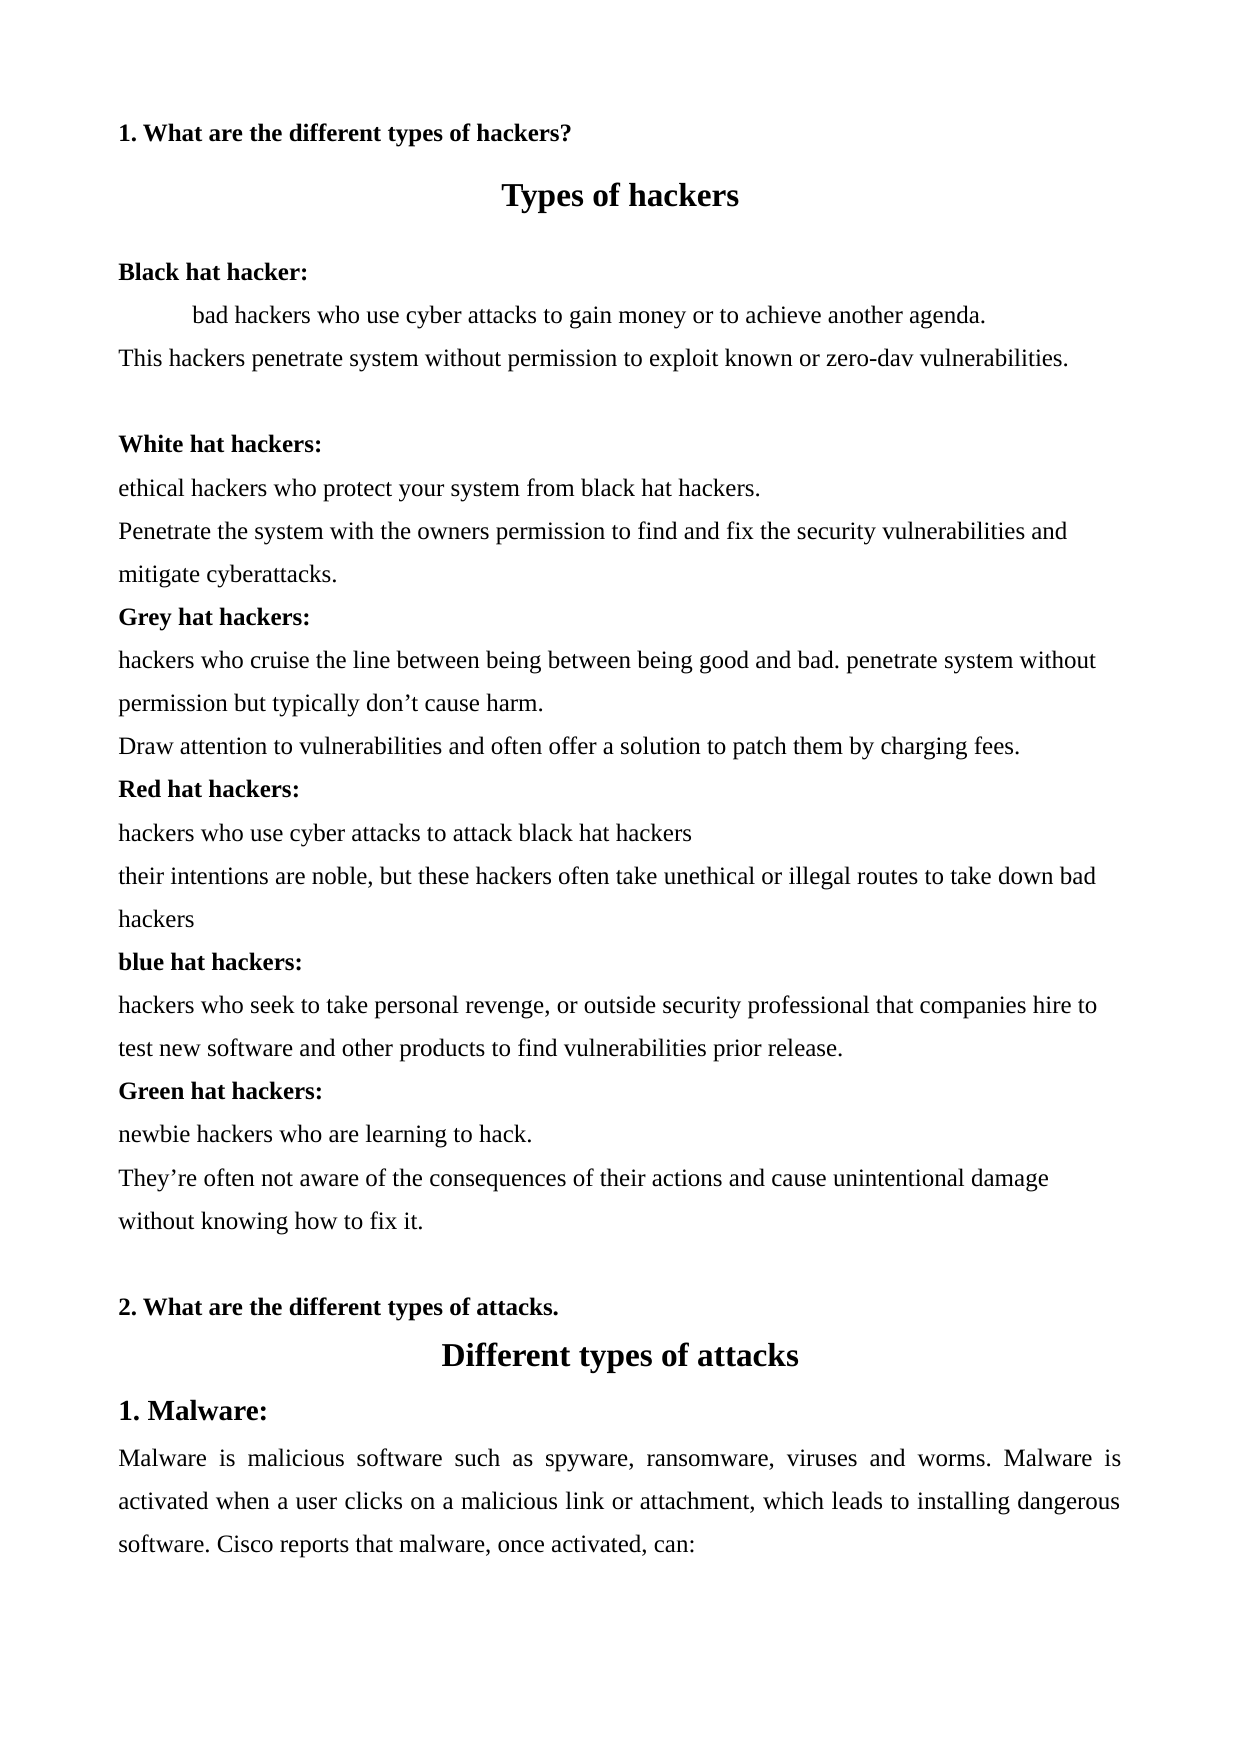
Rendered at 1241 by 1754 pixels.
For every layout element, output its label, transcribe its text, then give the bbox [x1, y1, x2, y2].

text hackers who use cyber attacks to attack black hat hackers [118, 818, 1122, 846]
text This hackers penetrate system without permission to exploit known or zero-dav vulnerabilities. [118, 343, 1122, 372]
text Grey hat hackers: [118, 602, 1122, 631]
text blue hat hackers: [118, 947, 1122, 976]
text Green hat hackers: [118, 1076, 1122, 1105]
text newbie hackers who are learning to hack. [118, 1119, 1122, 1148]
text 1. What are the different types of hackers? [118, 118, 1122, 147]
text their intentions are noble, but these hackers often take unethical or illegal routes to take down bad hackers [118, 861, 1122, 933]
text hackers who cruise the line between being between being good and bad. penetrate system without permission but typically don’t cause harm. [118, 645, 1122, 717]
text They’re often not aware of the consequences of their actions and cause unintentional damage without knowing how to fix it. [118, 1163, 1122, 1234]
text White hat hackers: [118, 429, 1122, 458]
text bad hackers who use cyber attacks to gain money or to achieve another agenda. [118, 300, 1122, 329]
text Different types of attacks [118, 1335, 1122, 1373]
text ethical hackers who protect your system from black hat hackers. [118, 473, 1122, 501]
text Draw attention to vulnerabilities and often offer a solution to patch them by charging fees. [118, 731, 1122, 760]
text Types of hackers [118, 176, 1122, 214]
text 2. What are the different types of attacks. [118, 1292, 1122, 1321]
text Penetrate the system with the owners permission to find and fix the security vulnerabilities and mitigate cyberattacks. [118, 516, 1122, 588]
text Red hat hackers: [118, 774, 1122, 803]
text hackers who seek to take personal revenge, or outside security professional that companies hire to test new software and other products to find vulnerabilities prior release. [118, 990, 1122, 1062]
text 1. Malware: [118, 1393, 1122, 1426]
text Black hat hacker: [118, 257, 1122, 286]
text Malware is malicious software such as spyware, ransomware, viruses and worms. Malware is activated when a user clicks on a malicious link or attachment, which leads to installing dangerous software. Cisco reports that malware, once activated, can: [118, 1443, 1122, 1558]
